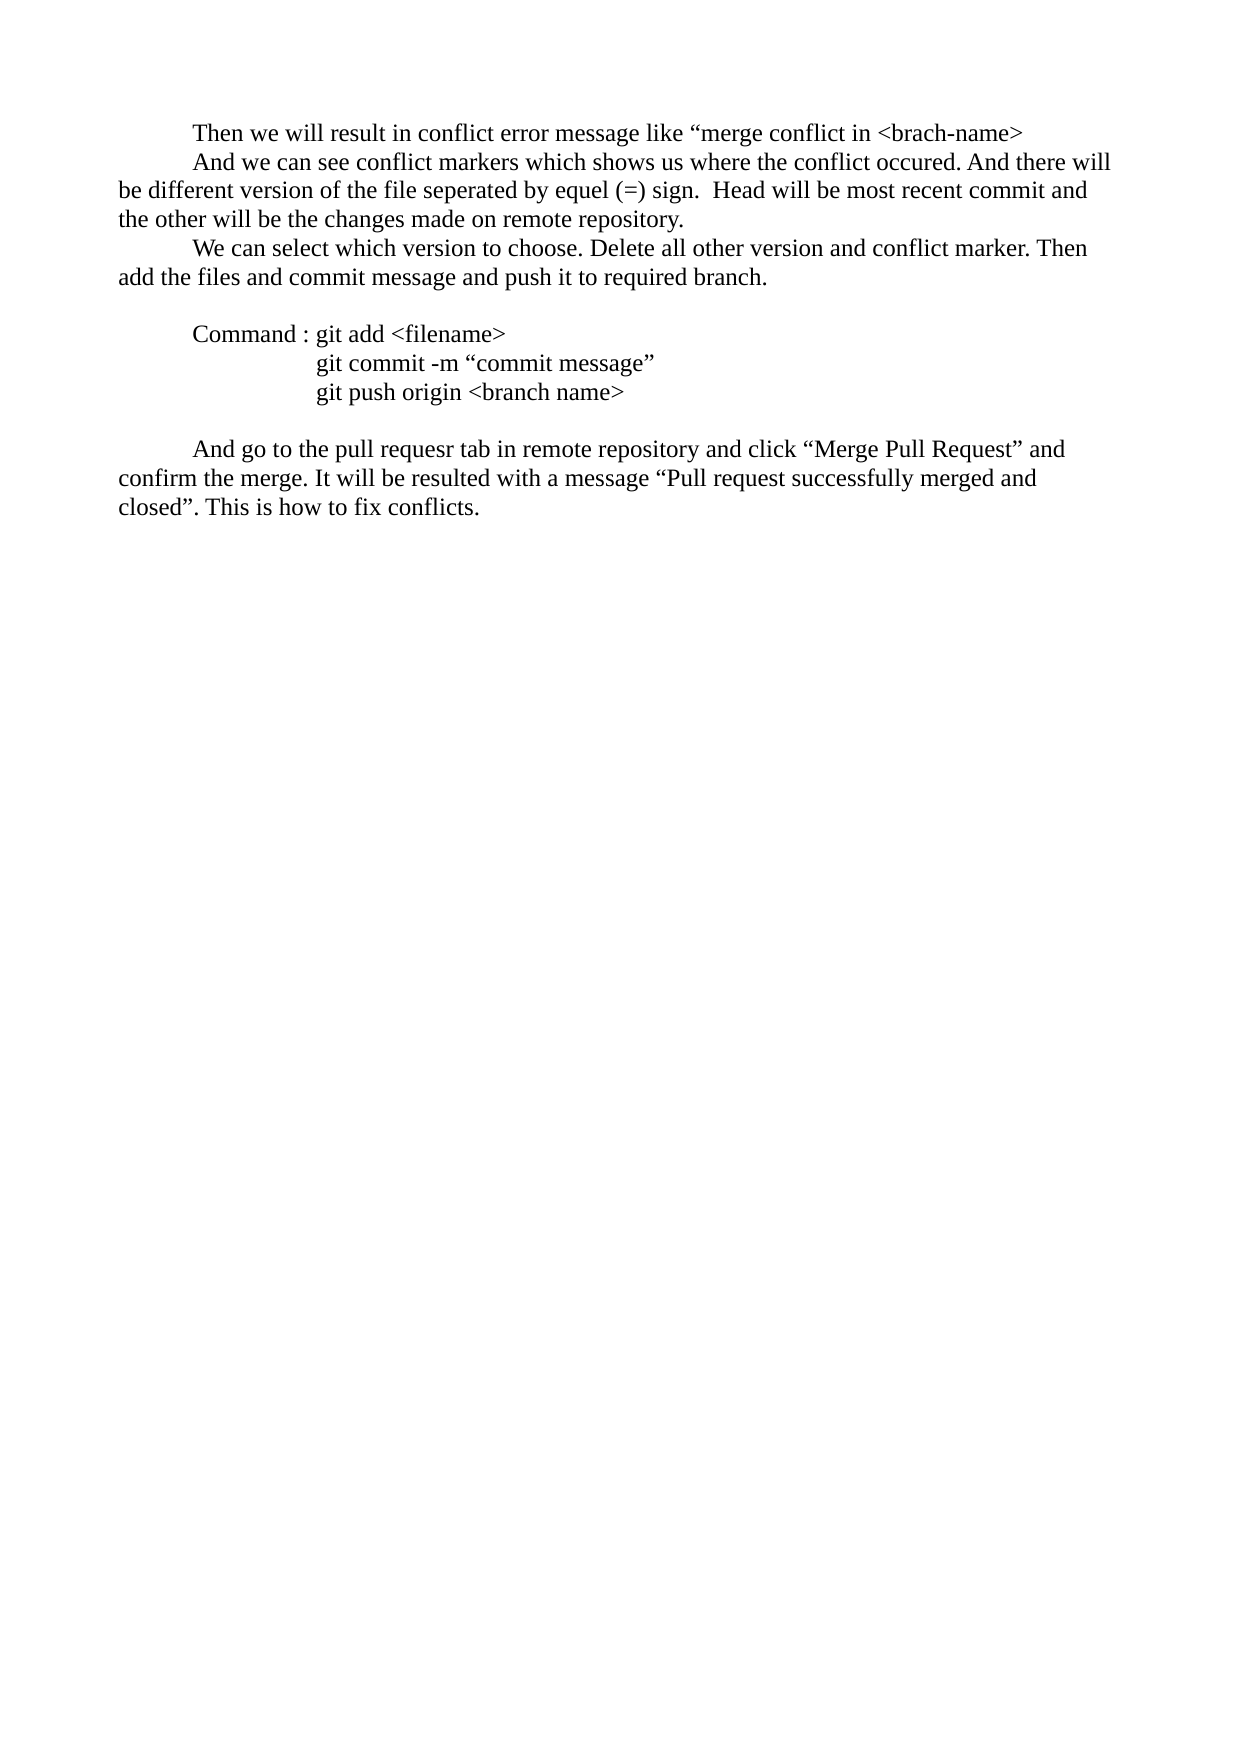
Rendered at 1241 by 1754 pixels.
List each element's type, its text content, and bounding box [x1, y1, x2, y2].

text Command : git add <filename> [118, 319, 1122, 348]
text closed”. This is how to fix conflicts. [118, 492, 1122, 521]
text We can select which version to choose. Delete all other version and conflict marker. Then add the files and commit message and push it to required branch. [118, 233, 1122, 291]
text And go to the pull requesr tab in remote repository and click “Merge Pull Request” and confirm the merge. It will be resulted with a message “Pull request successfully merged and [118, 434, 1122, 492]
text git commit -m “commit message” [118, 348, 1122, 377]
text git push origin <branch name> [118, 377, 1122, 406]
text Then we will result in conflict error message like “merge conflict in <brach-name> [118, 118, 1122, 147]
text And we can see conflict markers which shows us where the conflict occured. And there will be different version of the file seperated by equel (=) sign. Head will be most recent commit and the other will be the changes made on remote repository. [118, 147, 1122, 233]
